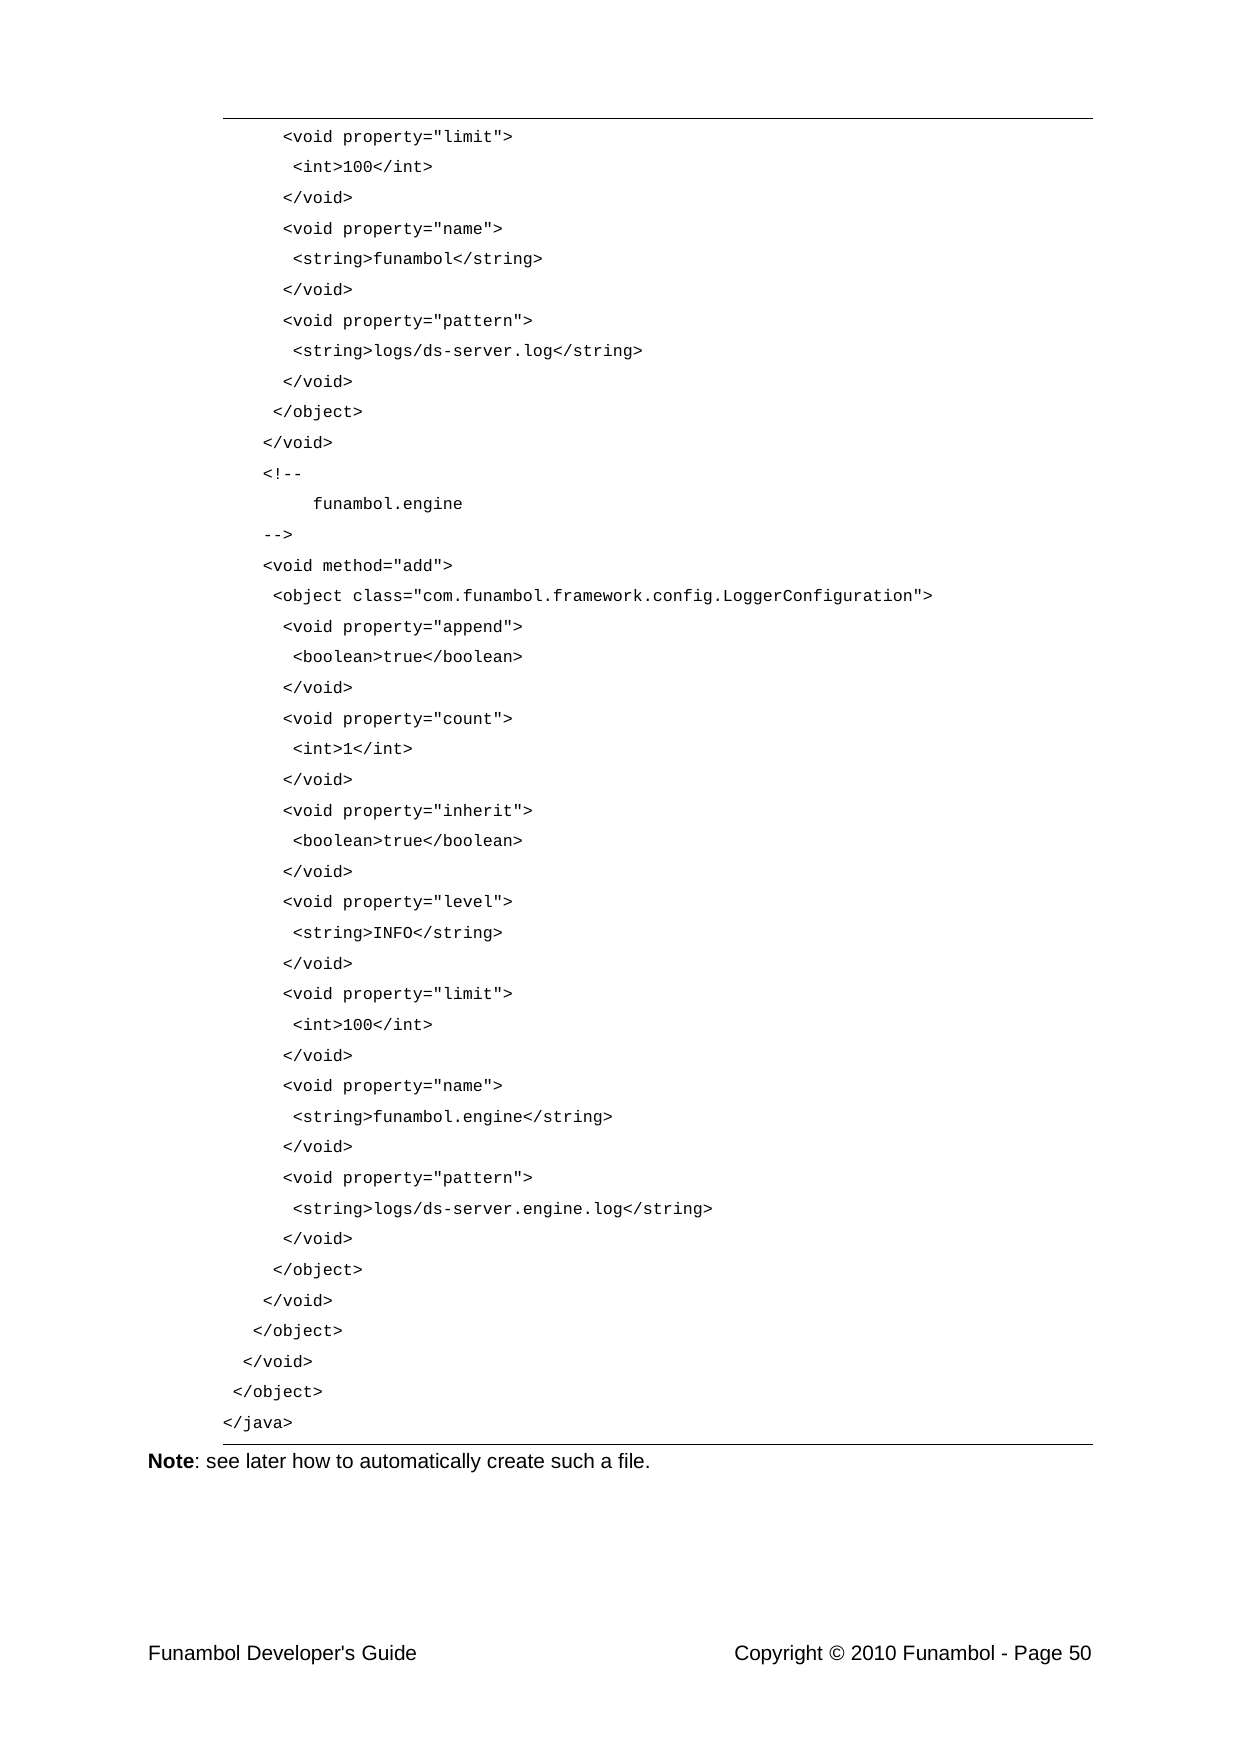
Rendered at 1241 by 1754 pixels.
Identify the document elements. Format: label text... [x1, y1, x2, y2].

text </void> [223, 179, 1093, 208]
text <int>100</int> [223, 149, 1093, 178]
text <string>funambol.engine</string> [223, 1098, 1093, 1127]
text </void> [223, 669, 1093, 698]
text <int>100</int> [223, 1006, 1093, 1035]
text <string>funambol</string> [223, 241, 1093, 270]
text <void property="count"> [223, 700, 1093, 729]
text funambol.engine [223, 486, 1093, 515]
text <void property="name"> [223, 1067, 1093, 1097]
text <void property="pattern"> [223, 302, 1093, 331]
text </void> [223, 1343, 1093, 1372]
text <void property="inherit"> [223, 792, 1093, 821]
text <!-- [223, 455, 1093, 484]
text </object> [223, 1251, 1093, 1280]
text <void property="level"> [223, 884, 1093, 913]
text <void method="add"> [223, 547, 1093, 576]
text <object class="com.funambol.framework.config.LoggerConfiguration"> [223, 577, 1093, 607]
text <void property="pattern"> [223, 1159, 1093, 1188]
text </void> [223, 424, 1093, 453]
text <string>INFO</string> [223, 914, 1093, 943]
text <void property="name"> [223, 210, 1093, 239]
text <string>logs/ds-server.log</string> [223, 332, 1093, 362]
text Note: see later how to automatically create such a file. [148, 1450, 1093, 1473]
text <void property="limit"> [223, 976, 1093, 1005]
text </void> [223, 1221, 1093, 1250]
text </void> [223, 363, 1093, 392]
text </void> [223, 945, 1093, 974]
text <void property="append"> [223, 608, 1093, 637]
text </void> [223, 271, 1093, 300]
text </object> [223, 1312, 1093, 1342]
text </object> [223, 1374, 1093, 1403]
text </void> [223, 853, 1093, 882]
text </object> [223, 394, 1093, 423]
text </void> [223, 1037, 1093, 1066]
text <void property="limit"> [223, 119, 1093, 147]
text </void> [223, 761, 1093, 790]
text <string>logs/ds-server.engine.log</string> [223, 1190, 1093, 1219]
text <int>1</int> [223, 731, 1093, 760]
text <boolean>true</boolean> [223, 822, 1093, 852]
text </void> [223, 1282, 1093, 1311]
text <boolean>true</boolean> [223, 639, 1093, 668]
text --> [223, 516, 1093, 545]
text </java> [223, 1404, 1093, 1444]
text </void> [223, 1129, 1093, 1158]
